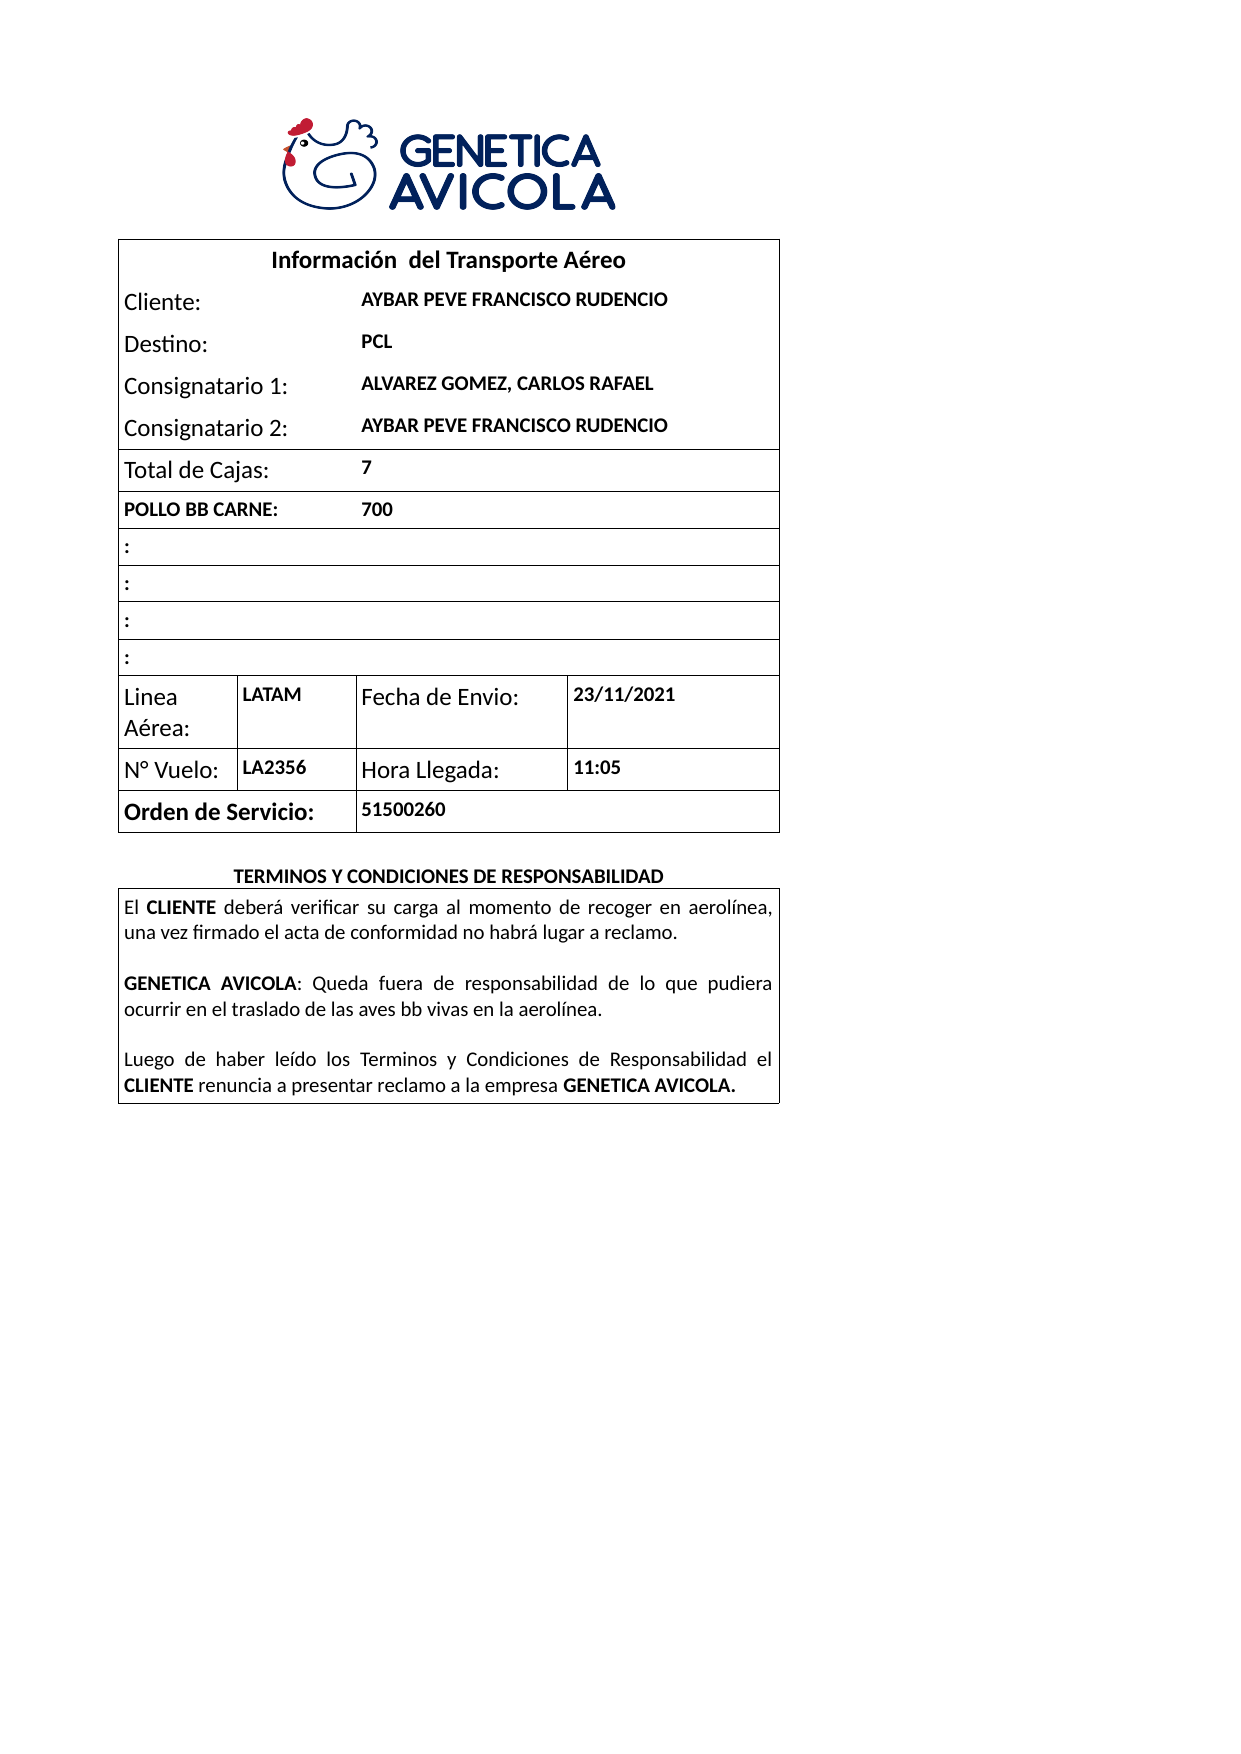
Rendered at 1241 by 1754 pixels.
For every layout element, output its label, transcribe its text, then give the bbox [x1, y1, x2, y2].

table_cell Total de Cajas: [119, 450, 356, 491]
table_cell Orden de Servicio: [119, 791, 356, 832]
table_cell 51500260 [357, 791, 779, 832]
table_cell [356, 640, 779, 675]
table_cell LA2356 [238, 749, 356, 790]
table_cell Cliente: [119, 281, 356, 322]
table_cell POLLO BB CARNE: [119, 492, 356, 527]
table_cell N° Vuelo: [119, 749, 237, 790]
table_cell PCL [356, 323, 779, 364]
table_cell LATAM [238, 676, 356, 748]
picture [282, 118, 616, 210]
table_cell Consignatario 1: [119, 365, 356, 406]
table_cell ALVAREZ GOMEZ, CARLOS RAFAEL [356, 365, 779, 406]
table_cell El CLIENTE deberá verificar su carga al momento de recoger en aerolínea, una vez firmado el acta de conformidad no habrá lugar a reclamo. GENETICA AVICOLA: Queda fuera de responsabilidad de lo que pudiera ocurrir en el traslado de las aves bb vivas en la aerolínea. Luego de haber leído los Terminos y Condiciones de Responsabilidad el CLIENTE renuncia a presentar reclamo a la empresa GENETICA AVICOLA. [119, 889, 779, 1103]
table_cell Consignatario 2: [119, 406, 356, 448]
table_cell : [119, 529, 356, 564]
table_cell Fecha de Envio: [357, 676, 567, 748]
table_cell Linea Aérea: [119, 676, 237, 748]
table_cell [356, 566, 779, 601]
table_cell 11:05 [568, 749, 779, 790]
table_cell [356, 602, 779, 638]
table_cell AYBAR PEVE FRANCISCO RUDENCIO [356, 281, 779, 322]
table_cell 7 [356, 450, 779, 491]
table_cell Destino: [119, 323, 356, 364]
table_header Información del Transporte Aéreo [119, 240, 779, 281]
table_cell AYBAR PEVE FRANCISCO RUDENCIO [356, 406, 779, 448]
table_cell TERMINOS Y CONDICIONES DE RESPONSABILIDAD [118, 833, 779, 888]
table_cell Hora Llegada: [357, 749, 567, 790]
table_cell 700 [356, 492, 779, 527]
table_cell : [119, 566, 356, 601]
table_cell [356, 529, 779, 564]
table_cell : [119, 640, 356, 675]
table_cell 23/11/2021 [568, 676, 779, 748]
table_cell : [119, 602, 356, 638]
